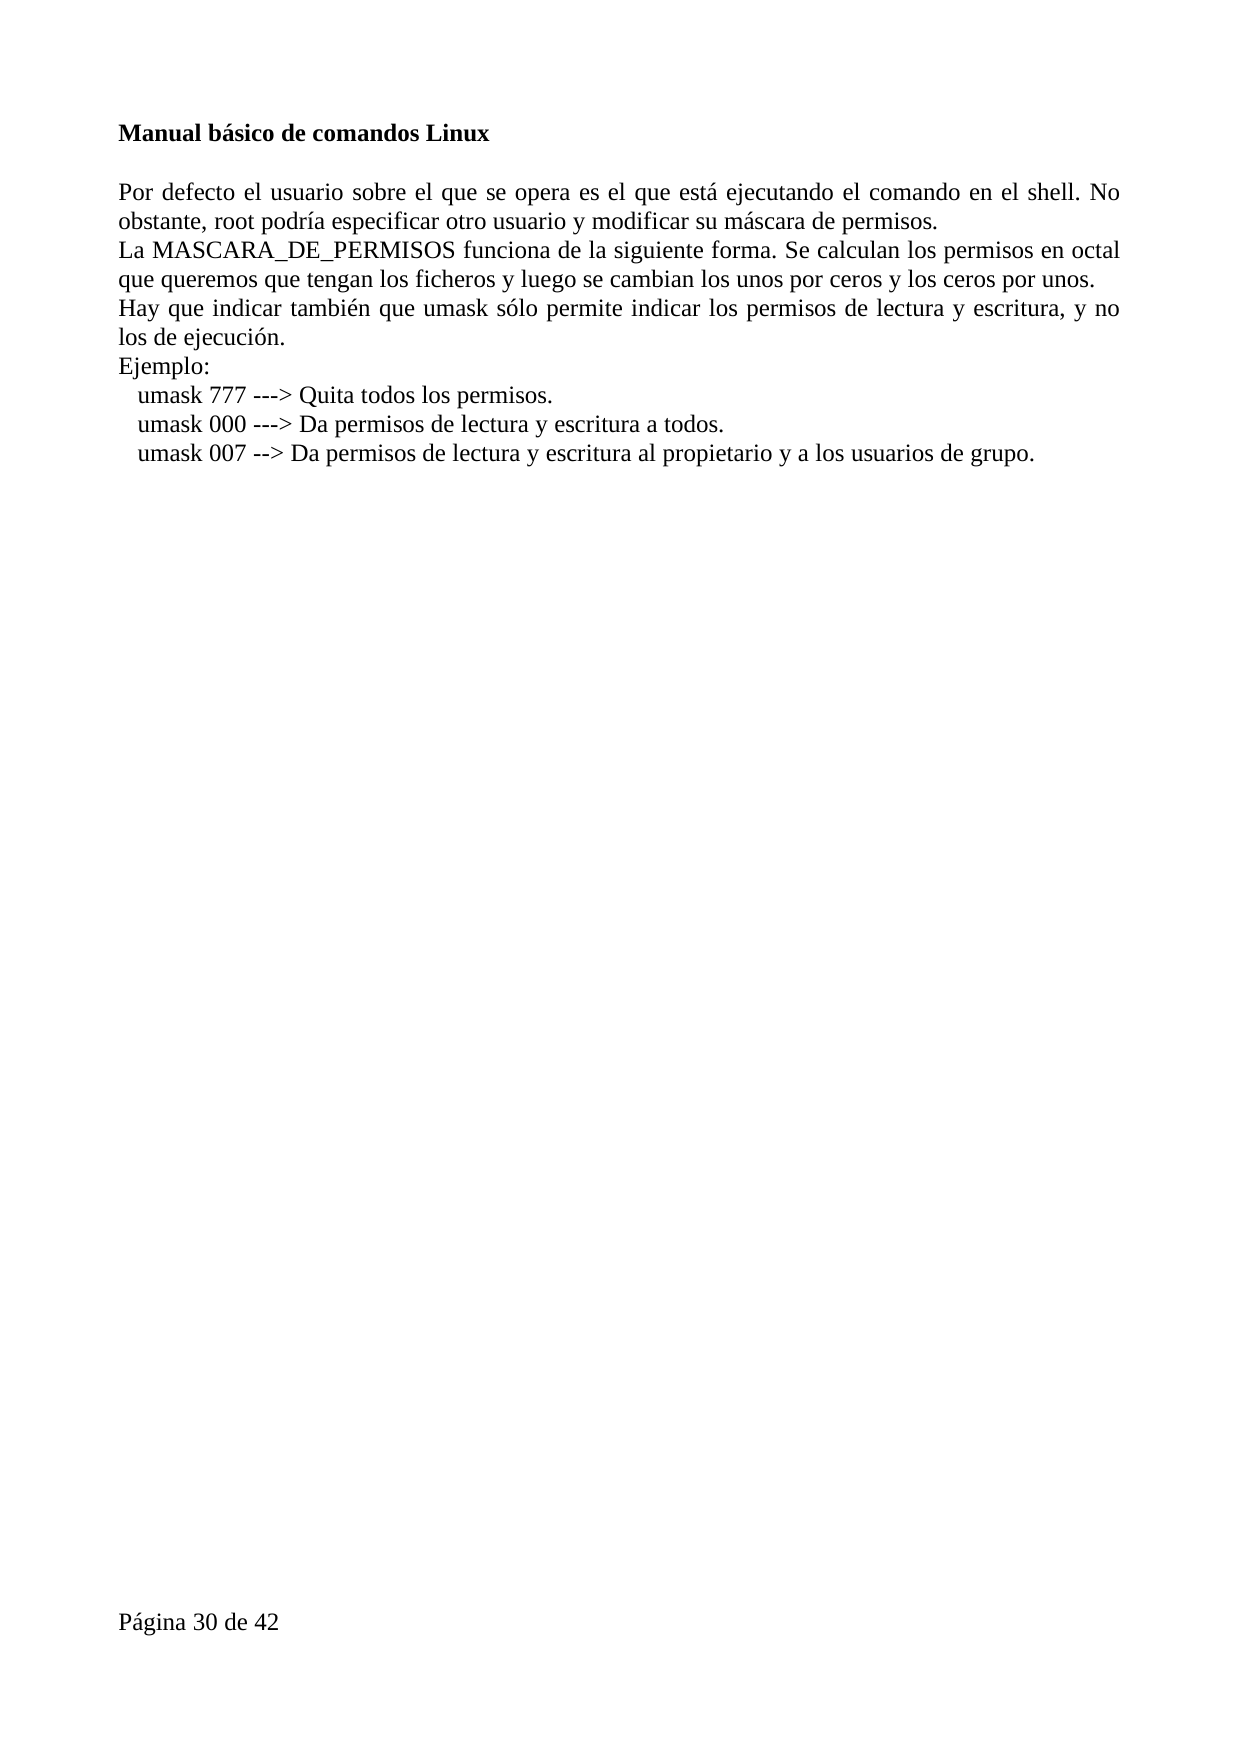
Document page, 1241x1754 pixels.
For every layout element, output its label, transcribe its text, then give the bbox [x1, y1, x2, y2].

text Ejemplo: [118, 351, 1122, 380]
text Hay que indicar también que umask sólo permite indicar los permisos de lectura y escritura, y no los de ejecución. [118, 293, 1122, 351]
text La MASCARA_DE_PERMISOS funciona de la siguiente forma. Se calculan los permisos en octal que queremos que tengan los ficheros y luego se cambian los unos por ceros y los ceros por unos. [118, 235, 1122, 293]
text umask 007 --> Da permisos de lectura y escritura al propietario y a los usuarios de grupo. [118, 438, 1122, 467]
text Por defecto el usuario sobre el que se opera es el que está ejecutando el comando en el shell. No obstante, root podría especificar otro usuario y modificar su máscara de permisos. [118, 177, 1122, 235]
text umask 000 ---> Da permisos de lectura y escritura a todos. [118, 409, 1122, 438]
text umask 777 ---> Quita todos los permisos. [118, 380, 1122, 409]
